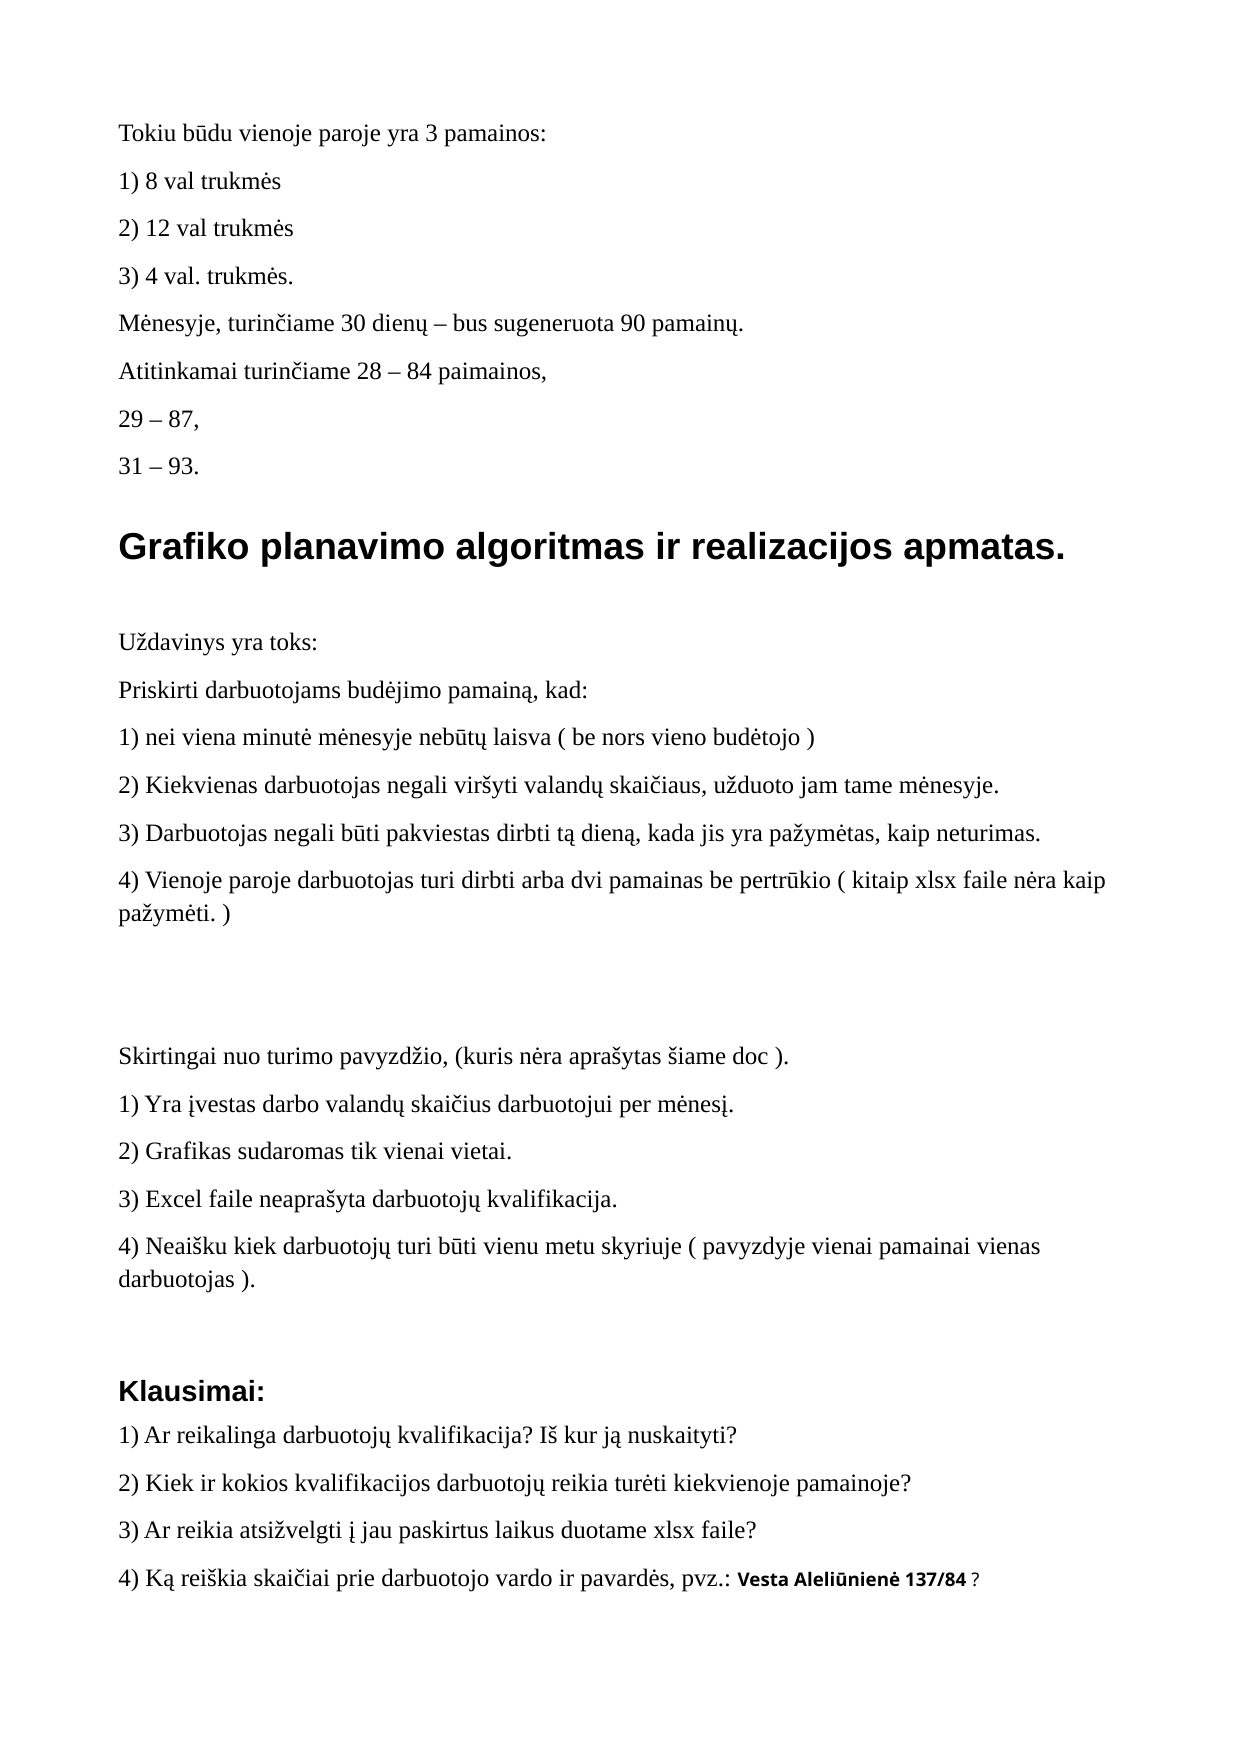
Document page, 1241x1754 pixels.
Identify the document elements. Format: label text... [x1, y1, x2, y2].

text 2) Kiek ir kokios kvalifikacijos darbuotojų reikia turėti kiekvienoje pamainoje? [118, 1468, 1122, 1497]
subtitle Klausimai: [118, 1374, 1122, 1408]
text Mėnesyje, turinčiame 30 dienų – bus sugeneruota 90 pamainų. [118, 308, 1122, 337]
text 3) 4 val. trukmės. [118, 261, 1122, 290]
text 3) Ar reikia atsižvelgti į jau paskirtus laikus duotame xlsx faile? [118, 1516, 1122, 1544]
text Skirtingai nuo turimo pavyzdžio, (kuris nėra aprašytas šiame doc ). [118, 1041, 1122, 1070]
text Tokiu būdu vienoje paroje yra 3 pamainos: [118, 118, 1122, 147]
text Priskirti darbuotojams budėjimo pamainą, kad: [118, 675, 1122, 703]
text Atitinkamai turinčiame 28 – 84 paimainos, [118, 356, 1122, 385]
subtitle Grafiko planavimo algoritmas ir realizacijos apmatas. [118, 524, 1122, 567]
text 29 – 87, [118, 404, 1122, 432]
text 2) Grafikas sudaromas tik vienai vietai. [118, 1136, 1122, 1165]
text 4) Vienoje paroje darbuotojas turi dirbti arba dvi pamainas be pertrūkio ( kitaip xlsx faile nėra kaip pažymėti. ) [118, 865, 1122, 927]
text 3) Darbuotojas negali būti pakviestas dirbti tą dieną, kada jis yra pažymėtas, kaip neturimas. [118, 818, 1122, 846]
text Uždavinys yra toks: [118, 627, 1122, 656]
text 1) Ar reikalinga darbuotojų kvalifikacija? Iš kur ją nuskaityti? [118, 1420, 1122, 1449]
text 4) Ką reiškia skaičiai prie darbuotojo vardo ir pavardės, pvz.: Vesta Aleliūnienė 137/84 ? [118, 1563, 1122, 1592]
text 4) Neaišku kiek darbuotojų turi būti vienu metu skyriuje ( pavyzdyje vienai pamainai vienas darbuotojas ). [118, 1231, 1122, 1293]
text 2) 12 val trukmės [118, 213, 1122, 242]
text 1) Yra įvestas darbo valandų skaičius darbuotojui per mėnesį. [118, 1089, 1122, 1117]
text 1) 8 val trukmės [118, 166, 1122, 194]
text 2) Kiekvienas darbuotojas negali viršyti valandų skaičiaus, užduoto jam tame mėnesyje. [118, 770, 1122, 799]
text 31 – 93. [118, 451, 1122, 480]
text 3) Excel faile neaprašyta darbuotojų kvalifikacija. [118, 1184, 1122, 1213]
text 1) nei viena minutė mėnesyje nebūtų laisva ( be nors vieno budėtojo ) [118, 722, 1122, 751]
